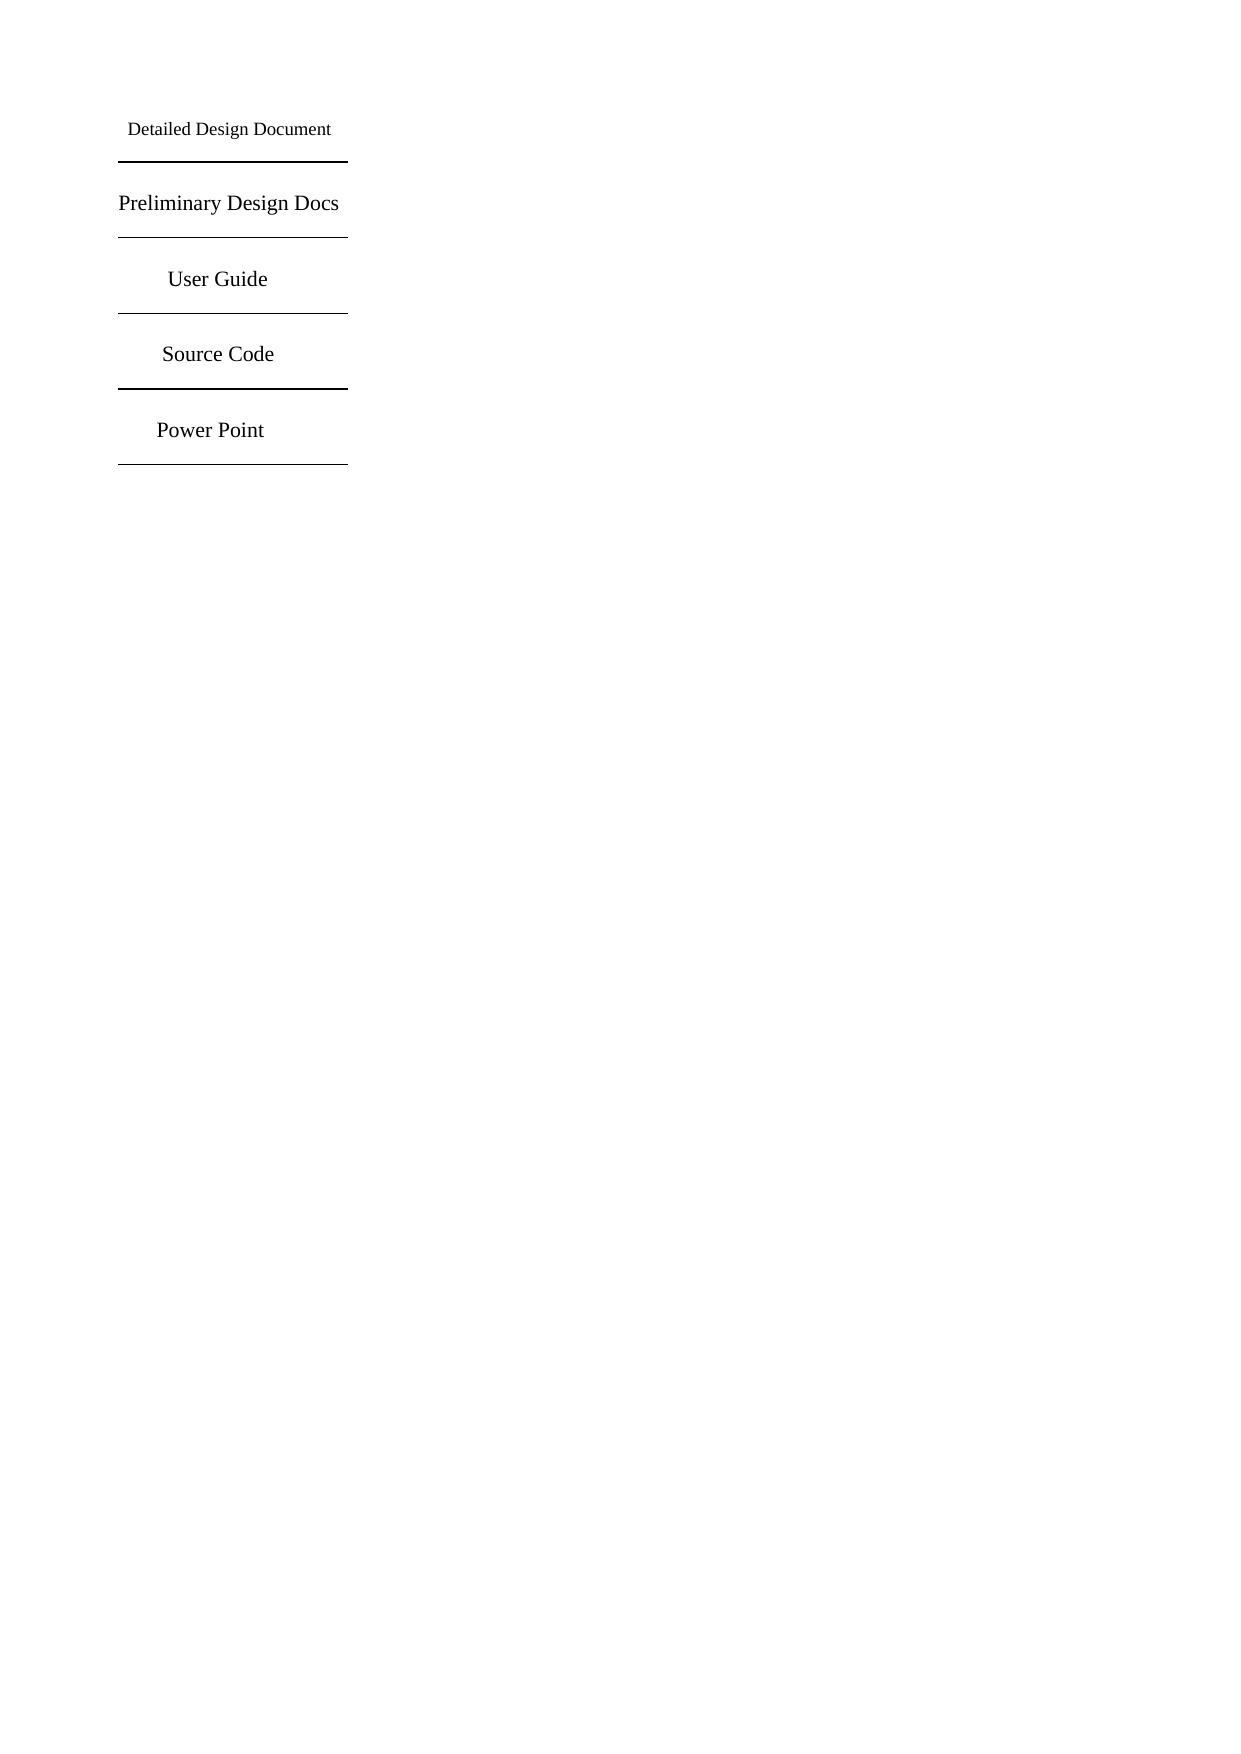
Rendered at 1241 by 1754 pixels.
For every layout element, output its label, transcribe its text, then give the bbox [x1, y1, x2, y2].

text Source Code [118, 341, 363, 367]
text Preliminary Design Docs [118, 190, 363, 215]
text Power Point [118, 417, 382, 442]
text User Guide [118, 266, 363, 291]
text Detailed Design Document [118, 118, 382, 140]
